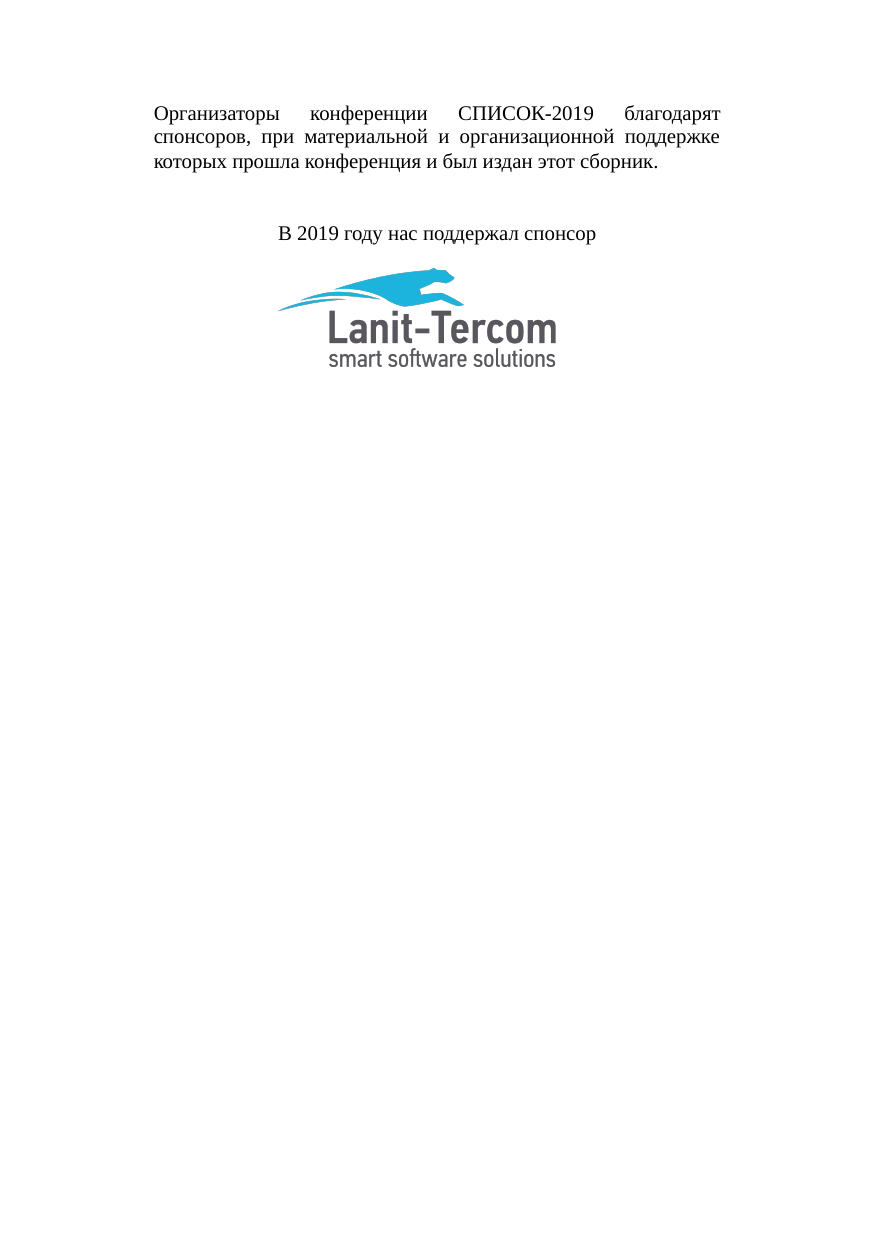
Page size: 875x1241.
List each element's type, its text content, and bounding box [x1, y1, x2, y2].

text Организаторы конференции СПИСОК-2019 благодарят спонсоров, при материальной и организационной поддержке которых прошла конференция и был издан этот сборник. [153, 100, 721, 173]
picture [277, 268, 556, 367]
text В 2019 году нас поддержал спонсор [100, 221, 774, 245]
